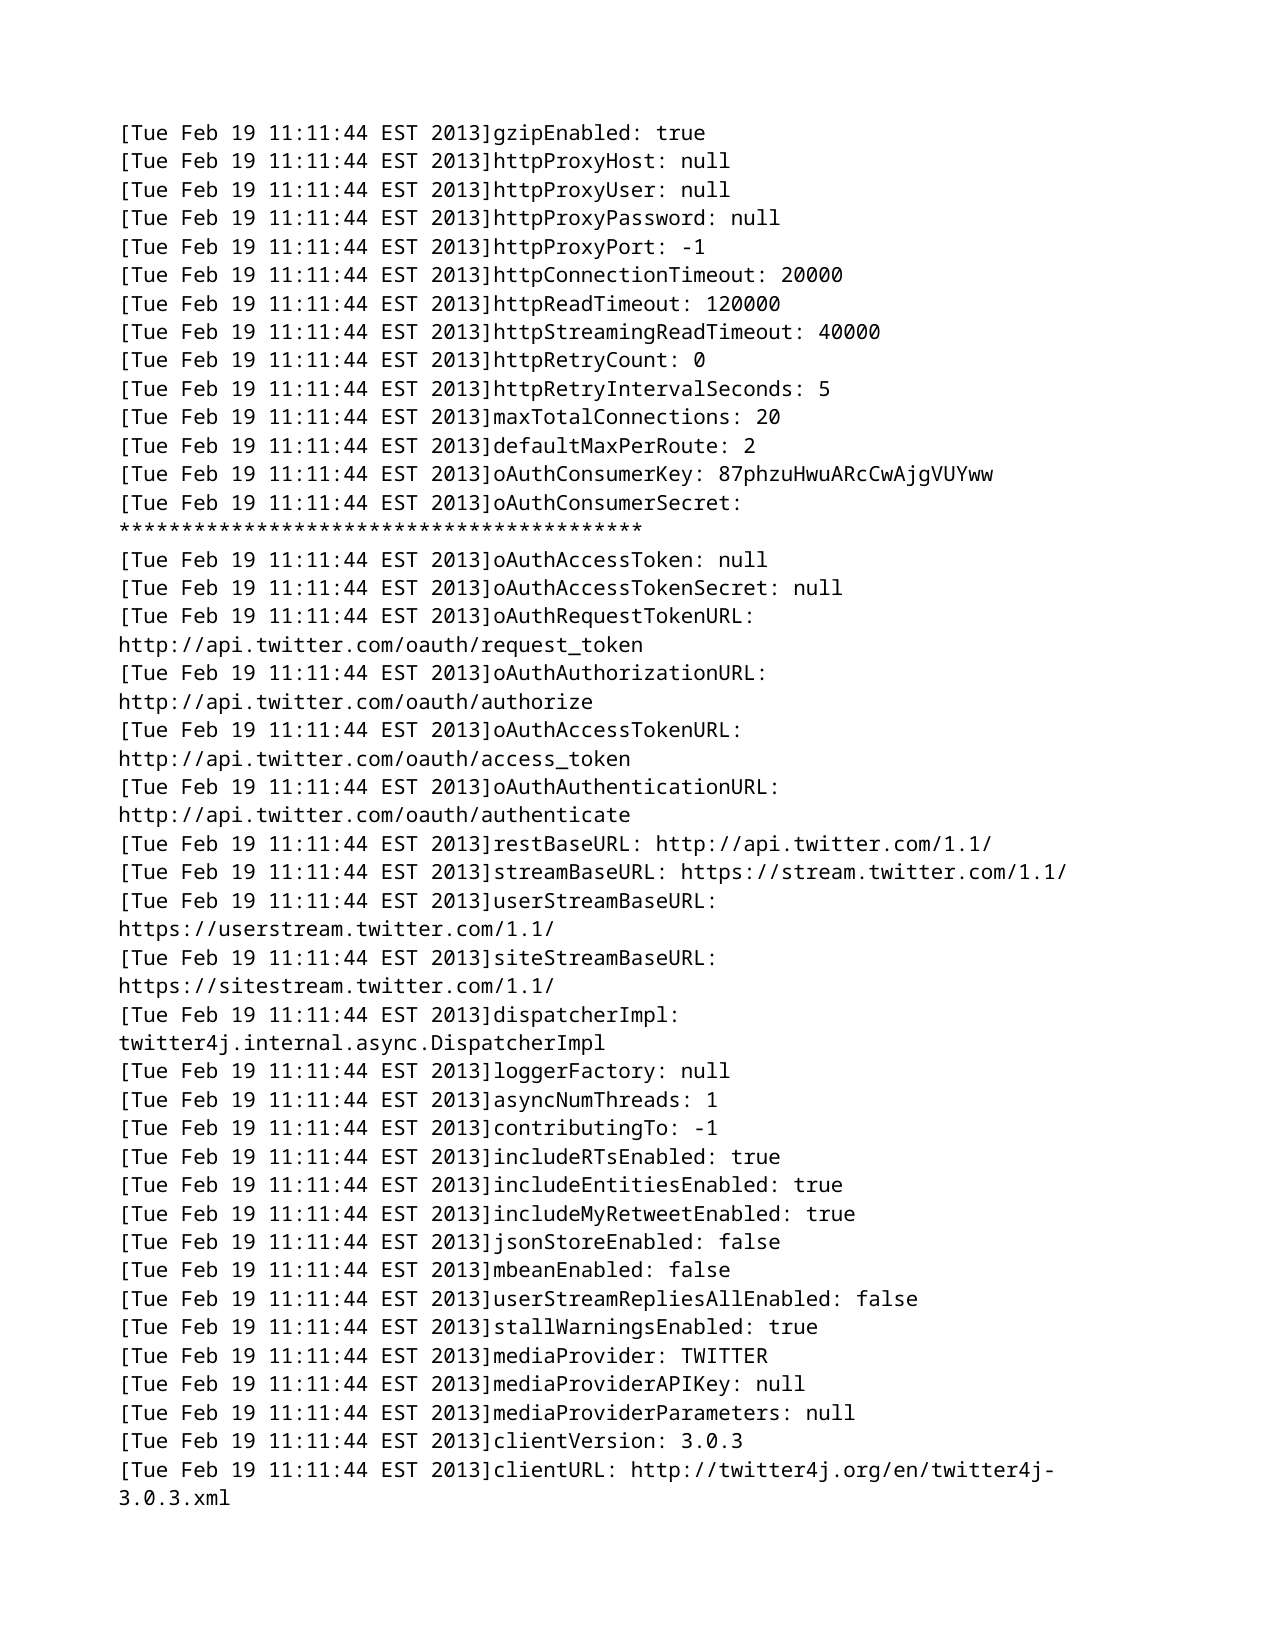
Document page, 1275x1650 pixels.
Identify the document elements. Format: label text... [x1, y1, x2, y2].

text [Tue Feb 19 11:11:44 EST 2013]stallWarningsEnabled: true [118, 1312, 1157, 1341]
text [Tue Feb 19 11:11:44 EST 2013]userStreamBaseURL: https://userstream.twitter.com/1.1/ [118, 886, 1157, 943]
text [Tue Feb 19 11:11:44 EST 2013]oAuthConsumerSecret: ****************************************** [118, 488, 1157, 545]
text [Tue Feb 19 11:11:44 EST 2013]loggerFactory: null [118, 1057, 1157, 1085]
text [Tue Feb 19 11:11:44 EST 2013]asyncNumThreads: 1 [118, 1085, 1157, 1113]
text [Tue Feb 19 11:11:44 EST 2013]includeMyRetweetEnabled: true [118, 1199, 1157, 1227]
text [Tue Feb 19 11:11:44 EST 2013]httpProxyPort: -1 [118, 232, 1157, 260]
text [Tue Feb 19 11:11:44 EST 2013]contributingTo: -1 [118, 1113, 1157, 1142]
text [Tue Feb 19 11:11:44 EST 2013]mediaProviderAPIKey: null [118, 1369, 1157, 1398]
text [Tue Feb 19 11:11:44 EST 2013]oAuthAuthorizationURL: http://api.twitter.com/oauth/authorize [118, 658, 1157, 715]
text [Tue Feb 19 11:11:44 EST 2013]oAuthAuthenticationURL: http://api.twitter.com/oauth/authenticate [118, 772, 1157, 829]
text [Tue Feb 19 11:11:44 EST 2013]httpRetryCount: 0 [118, 346, 1157, 374]
text [Tue Feb 19 11:11:44 EST 2013]oAuthAccessToken: null [118, 545, 1157, 573]
text [Tue Feb 19 11:11:44 EST 2013]streamBaseURL: https://stream.twitter.com/1.1/ [118, 857, 1157, 886]
text [Tue Feb 19 11:11:44 EST 2013]mediaProvider: TWITTER [118, 1341, 1157, 1369]
text [Tue Feb 19 11:11:44 EST 2013]httpReadTimeout: 120000 [118, 289, 1157, 317]
text [Tue Feb 19 11:11:44 EST 2013]jsonStoreEnabled: false [118, 1227, 1157, 1256]
text [Tue Feb 19 11:11:44 EST 2013]mbeanEnabled: false [118, 1256, 1157, 1284]
text [Tue Feb 19 11:11:44 EST 2013]oAuthAccessTokenURL: http://api.twitter.com/oauth/access_token [118, 715, 1157, 772]
text [Tue Feb 19 11:11:44 EST 2013]oAuthConsumerKey: 87phzuHwuARcCwAjgVUYww [118, 459, 1157, 488]
text [Tue Feb 19 11:11:44 EST 2013]httpRetryIntervalSeconds: 5 [118, 374, 1157, 402]
text [Tue Feb 19 11:11:44 EST 2013]clientVersion: 3.0.3 [118, 1426, 1157, 1455]
text [Tue Feb 19 11:11:44 EST 2013]dispatcherImpl: twitter4j.internal.async.DispatcherImpl [118, 1000, 1157, 1057]
text [Tue Feb 19 11:11:44 EST 2013]httpProxyUser: null [118, 175, 1157, 203]
text [Tue Feb 19 11:11:44 EST 2013]userStreamRepliesAllEnabled: false [118, 1284, 1157, 1312]
text [Tue Feb 19 11:11:44 EST 2013]httpProxyPassword: null [118, 203, 1157, 232]
text [Tue Feb 19 11:11:44 EST 2013]includeEntitiesEnabled: true [118, 1170, 1157, 1199]
text [Tue Feb 19 11:11:44 EST 2013]includeRTsEnabled: true [118, 1142, 1157, 1170]
text [Tue Feb 19 11:11:44 EST 2013]defaultMaxPerRoute: 2 [118, 431, 1157, 459]
text [Tue Feb 19 11:11:44 EST 2013]siteStreamBaseURL: https://sitestream.twitter.com/1.1/ [118, 943, 1157, 1000]
text [Tue Feb 19 11:11:44 EST 2013]httpProxyHost: null [118, 147, 1157, 175]
text [Tue Feb 19 11:11:44 EST 2013]clientURL: http://twitter4j.org/en/twitter4j-3.0.3.xml [118, 1455, 1157, 1512]
text [Tue Feb 19 11:11:44 EST 2013]oAuthRequestTokenURL: http://api.twitter.com/oauth/request_token [118, 602, 1157, 658]
text [Tue Feb 19 11:11:44 EST 2013]httpConnectionTimeout: 20000 [118, 260, 1157, 289]
text [Tue Feb 19 11:11:44 EST 2013]httpStreamingReadTimeout: 40000 [118, 317, 1157, 346]
text [Tue Feb 19 11:11:44 EST 2013]restBaseURL: http://api.twitter.com/1.1/ [118, 829, 1157, 857]
text [Tue Feb 19 11:11:44 EST 2013]maxTotalConnections: 20 [118, 402, 1157, 431]
text [Tue Feb 19 11:11:44 EST 2013]gzipEnabled: true [118, 118, 1157, 147]
text [Tue Feb 19 11:11:44 EST 2013]mediaProviderParameters: null [118, 1398, 1157, 1426]
text [Tue Feb 19 11:11:44 EST 2013]oAuthAccessTokenSecret: null [118, 573, 1157, 602]
